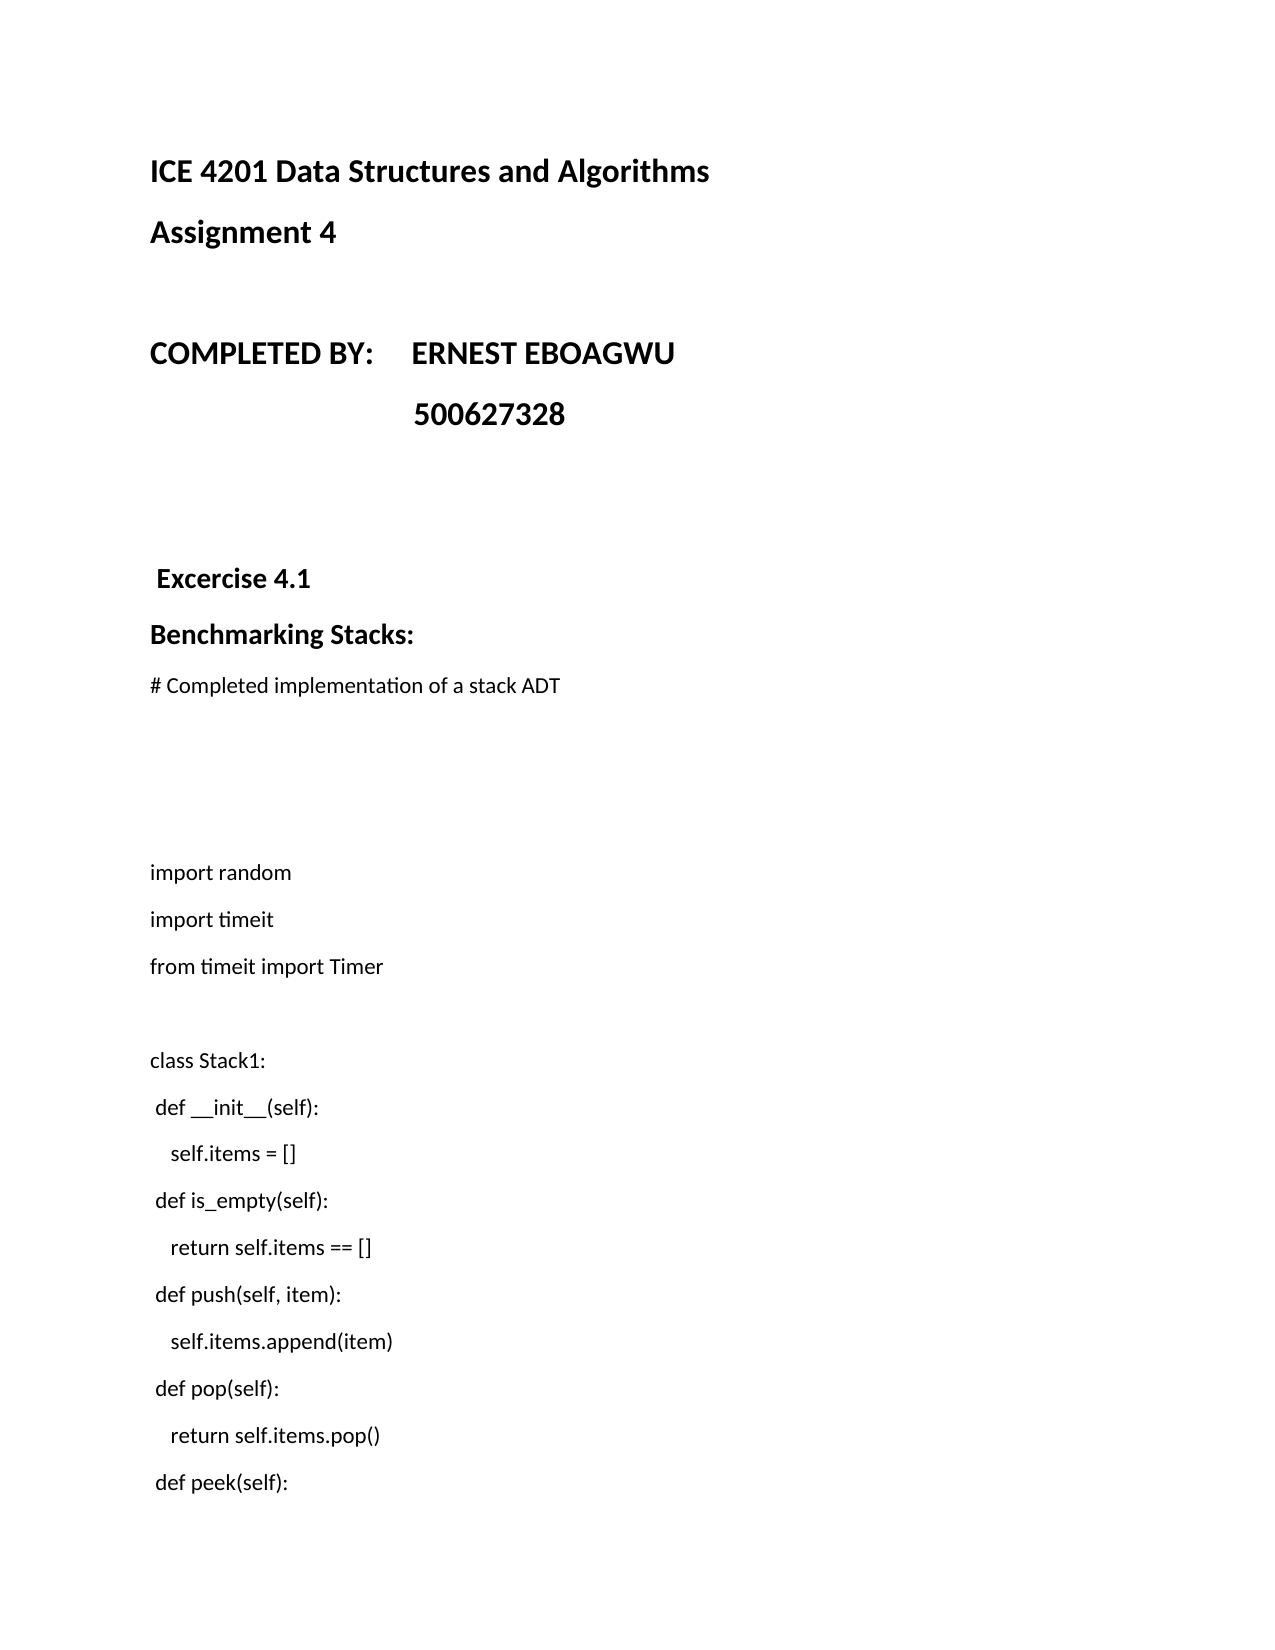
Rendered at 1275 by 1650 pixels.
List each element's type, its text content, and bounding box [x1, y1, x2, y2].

text # Completed implementation of a stack ADT [150, 671, 1125, 699]
text self.items.append(item) [150, 1327, 1125, 1355]
text self.items = [] [150, 1139, 1125, 1168]
text def pop(self): [150, 1374, 1125, 1402]
text from timeit import Timer [150, 952, 1125, 980]
text def peek(self): [150, 1468, 1125, 1496]
text COMPLETED BY: ERNEST EBOAGWU [150, 332, 1125, 373]
text import timeit [150, 905, 1125, 933]
text Benchmarking Stacks: [150, 616, 1125, 651]
text def __init__(self): [150, 1093, 1125, 1121]
text Assignment 4 [150, 211, 1125, 251]
text import random [150, 858, 1125, 886]
text ICE 4201 Data Structures and Algorithms [150, 150, 1125, 191]
text return self.items == [] [150, 1233, 1125, 1261]
text def is_empty(self): [150, 1186, 1125, 1214]
text 500627328 [150, 392, 1125, 433]
text def push(self, item): [150, 1280, 1125, 1308]
text return self.items.pop() [150, 1421, 1125, 1449]
text class Stack1: [150, 1046, 1125, 1074]
text Excercise 4.1 [150, 561, 1125, 596]
